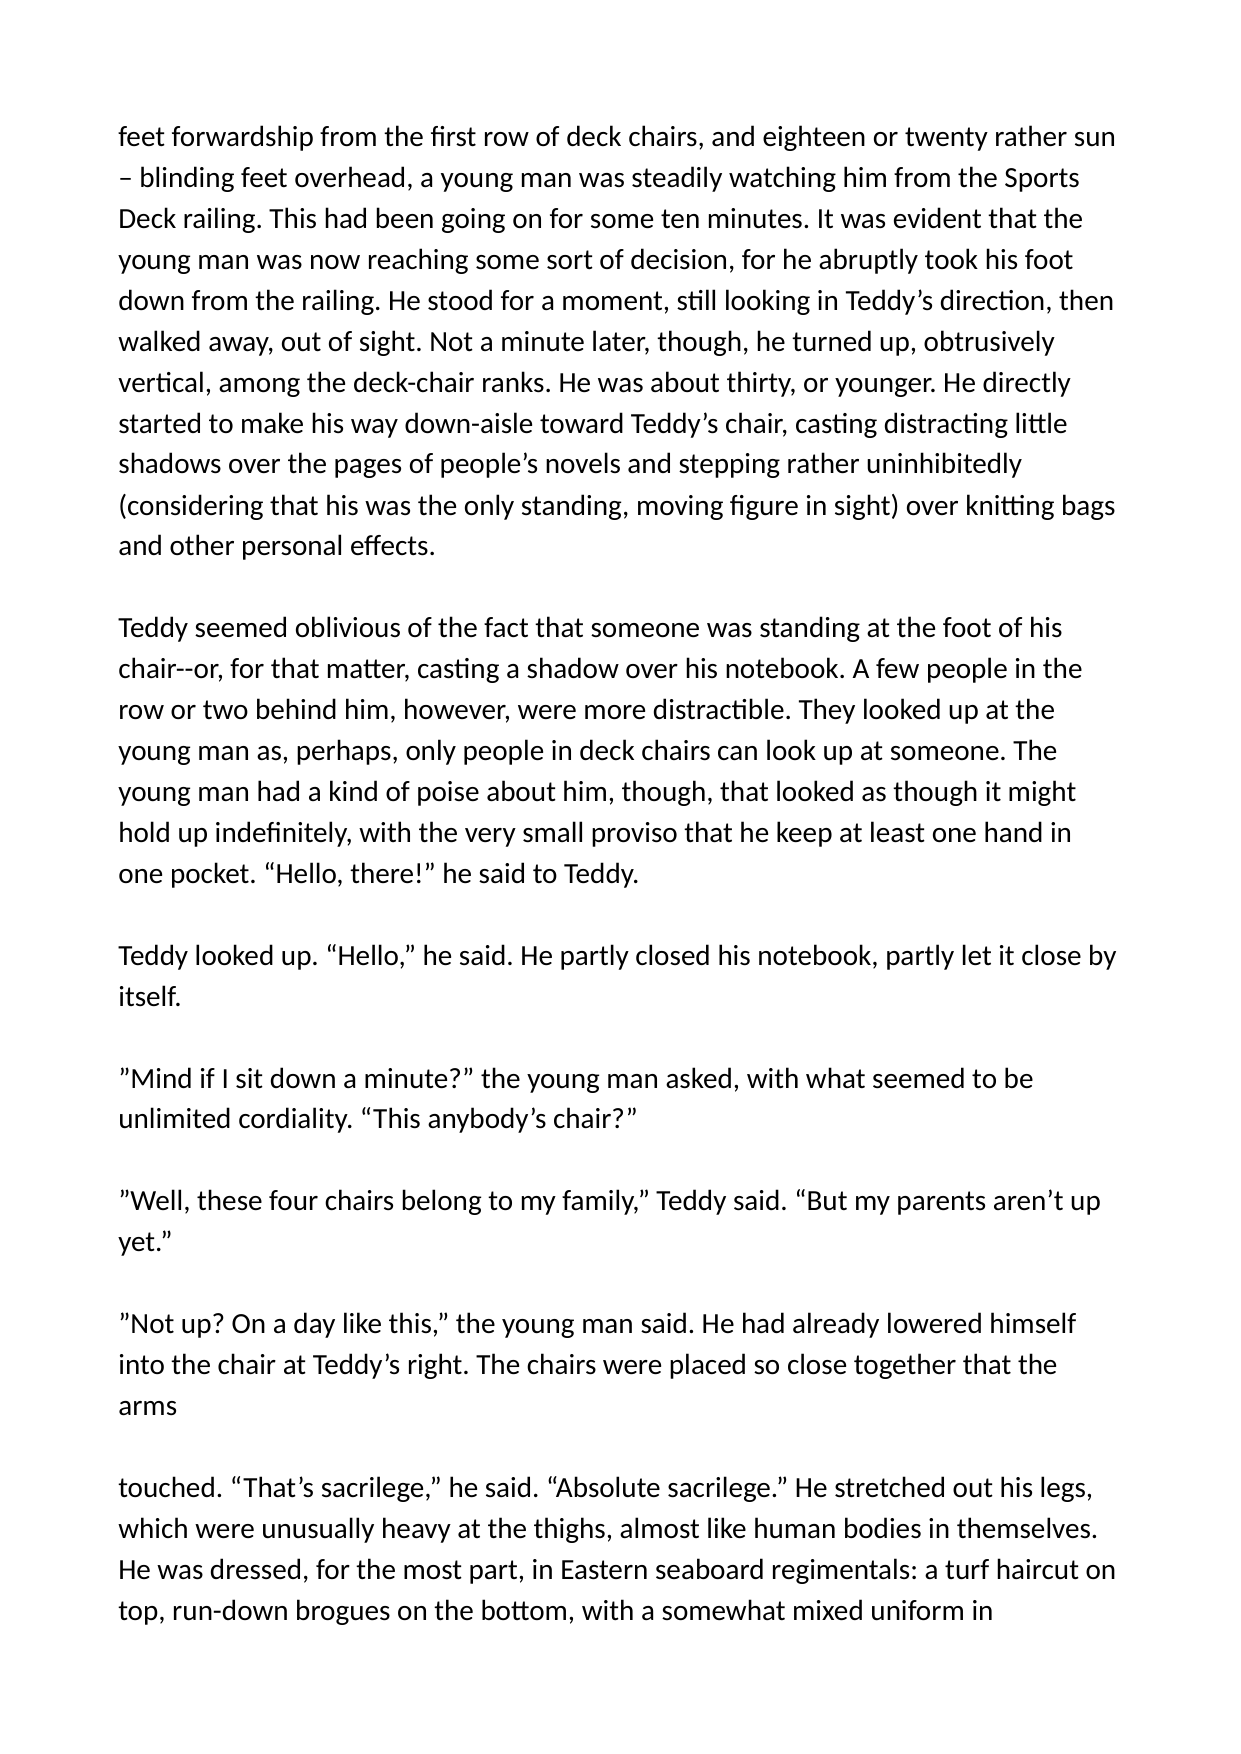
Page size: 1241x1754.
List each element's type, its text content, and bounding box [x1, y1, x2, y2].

text feet forwardship from the first row of deck chairs, and eighteen or twenty rather sun – blinding feet overhead, a young man was steadily watching him from the Sports Deck railing. This had been going on for some ten minutes. It was evident that the young man was now reaching some sort of decision, for he abruptly took his foot down from the railing. He stood for a moment, still looking in Teddy’s direction, then walked away, out of sight. Not a minute later, though, he turned up, obtrusively vertical, among the deck-chair ranks. He was about thirty, or younger. He directly started to make his way down-aisle toward Teddy’s chair, casting distracting little shadows over the pages of people’s novels and stepping rather uninhibitedly (considering that his was the only standing, moving figure in sight) over knitting bags and other personal effects. Teddy seemed oblivious of the fact that someone was standing at the foot of his chair--or, for that matter, casting a shadow over his notebook. A few people in the row or two behind him, however, were more distractible. They looked up at the young man as, perhaps, only people in deck chairs can look up at someone. The young man had a kind of poise about him, though, that looked as though it might hold up indefinitely, with the very small proviso that he keep at least one hand in one pocket. “Hello, there!” he said to Teddy. Teddy looked up. “Hello,” he said. He partly closed his notebook, partly let it close by itself. ”Mind if I sit down a minute?” the young man asked, with what seemed to be unlimited cordiality. “This anybody’s chair?” ”Well, these four chairs belong to my family,” Teddy said. “But my parents aren’t up yet.” ”Not up? On a day like this,” the young man said. He had already lowered himself into the chair at Teddy’s right. The chairs were placed so close together that the arms touched. “That’s sacrilege,” he said. “Absolute sacrilege.” He stretched out his legs, which were unusually heavy at the thighs, almost like human bodies in themselves. He was dressed, for the most part, in Eastern seaboard regimentals: a turf haircut on top, run-down brogues on the bottom, with a somewhat mixed uniform in [118, 118, 1122, 1627]
